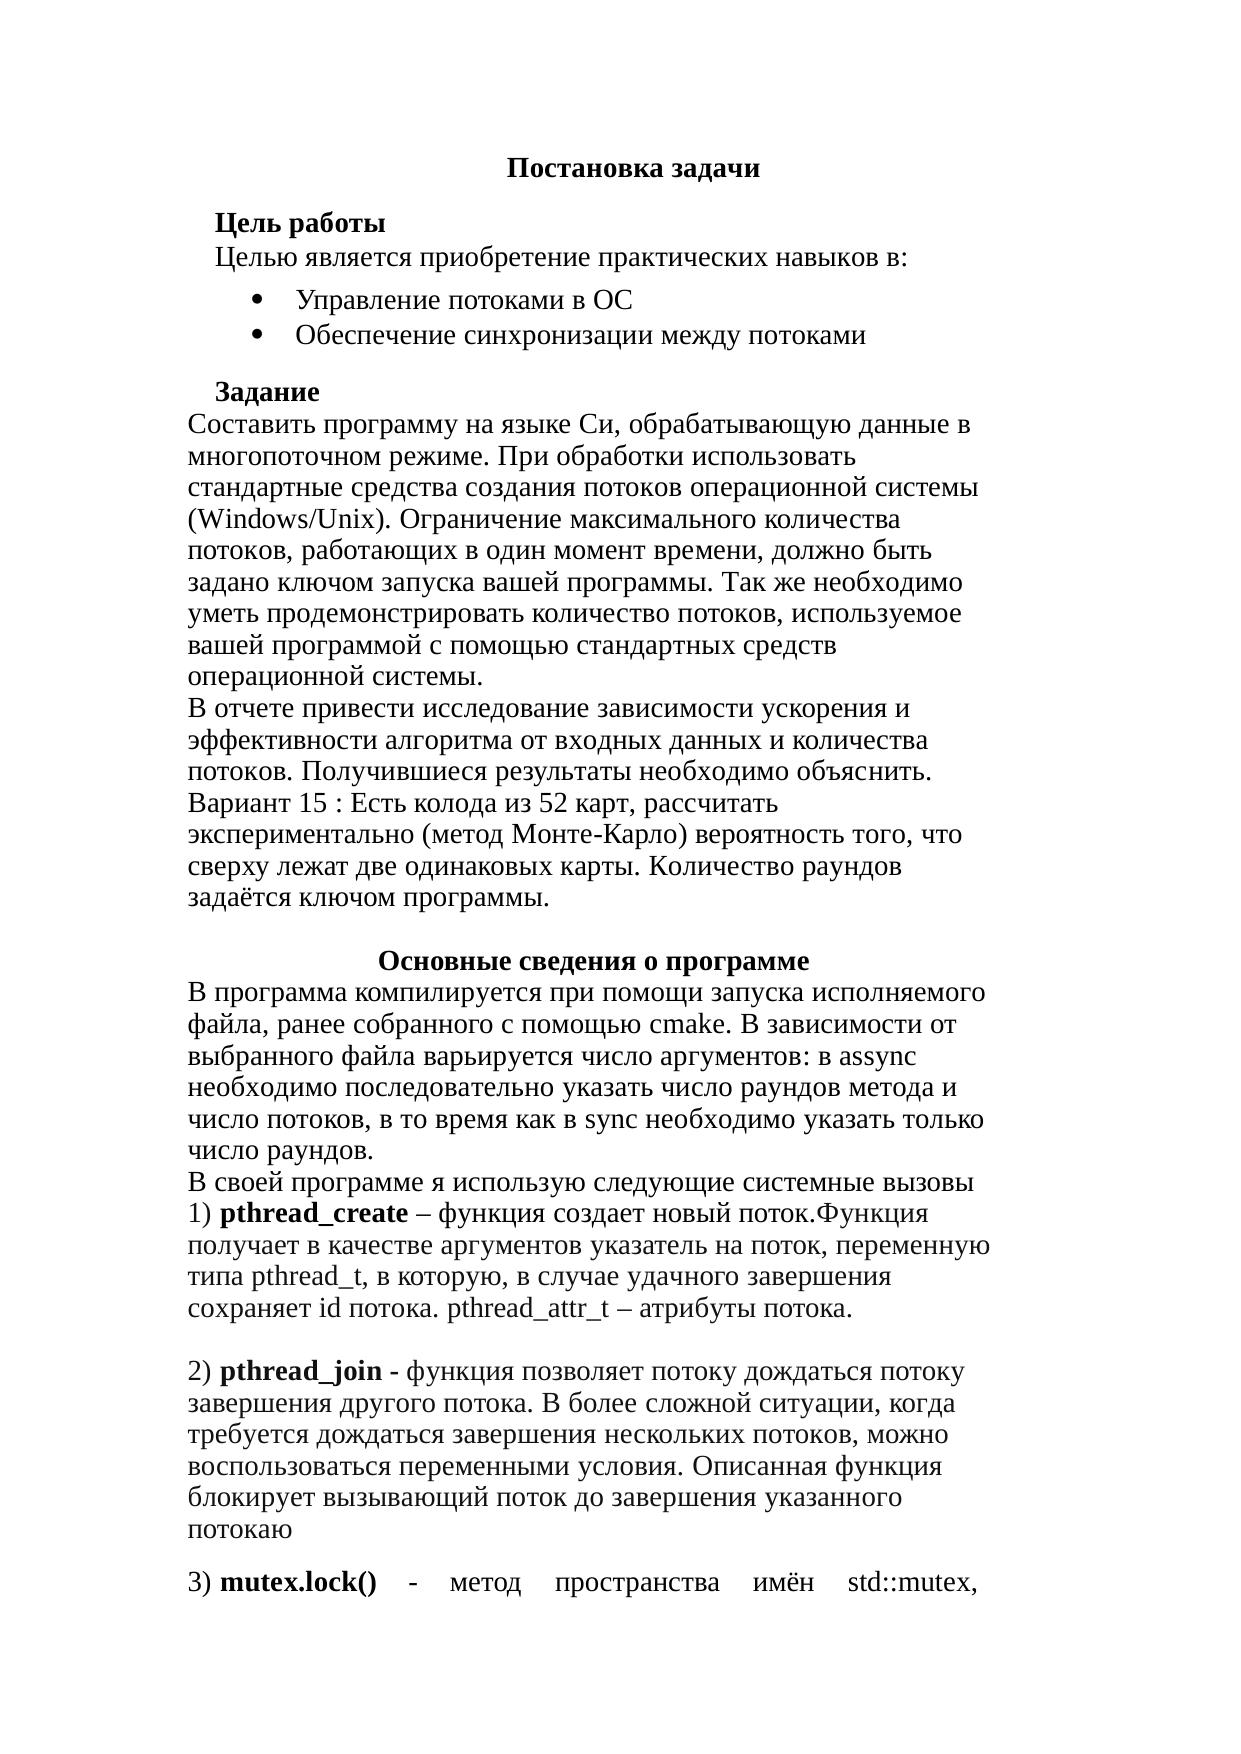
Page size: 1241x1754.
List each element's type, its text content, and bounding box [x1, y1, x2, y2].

text  [187, 282, 197, 308]
text Цель работы [214, 205, 1154, 239]
text Постановка задачи [507, 150, 1154, 183]
text 2) pthread_join - функция позволяет потоку дождаться потоку завершения другого потока. В более сложной ситуации, когда требуется дождаться завершения нескольких потоков, можно воспользоваться переменными условия. Описанная функция блокирует вызывающий поток до завершения указанного потокаю [187, 1355, 976, 1544]
text  Обеспечение синхронизации между потоками [252, 317, 1154, 351]
text В программа компилируется при помощи запуска исполняемого файла, ранее собранного с помощью cmake. В зависимости от выбранного файла варьируется число аргументов: в assync необходимо последовательно указать число раундов метода и число потоков, в то время как в sync необходимо указать только число раундов. [187, 977, 998, 1166]
text В своей программе я использую следующие системные вызовы 1) pthread_create – функция создает новый поток.Функция получает в качестве аргументов указатель на поток, переменную типа pthread_t, в которую, в случае удачного завершения сохраняет id потока. pthread_attr_t – атрибуты потока. [187, 1166, 1003, 1324]
text Целью является приобретение практических навыков в: [214, 239, 1154, 273]
text  Управление потоками в ОС [252, 282, 1154, 316]
text Составить программу на языке Си, обрабатывающую данные в многопоточном режиме. При обработки использовать стандартные средства создания потоков операционной системы (Windows/Unix). Ограничение максимального количества потоков, работающих в один момент времени, должно быть задано ключом запуска вашей программы. Так же необходимо уметь продемонстрировать количество потоков, используемое вашей программой с помощью стандартных средств операционной системы. [187, 408, 990, 692]
text В отчете привести исследование зависимости ускорения и эффективности алгоритма от входных данных и количества потоков. Получившиеся результаты необходимо объяснить. Вариант 15 : Есть колода из 52 карт, рассчитать экспериментально (метод Монте-Карло) вероятность того, что сверху лежат две одинаковых карты. Количество раундов задаётся ключом программы. [187, 692, 975, 913]
text 3) mutex.lock() - метод пространства имён std::mutex, [187, 1564, 1154, 1598]
text Основные сведения о программе [378, 946, 1154, 977]
text Задание [214, 374, 1154, 407]
